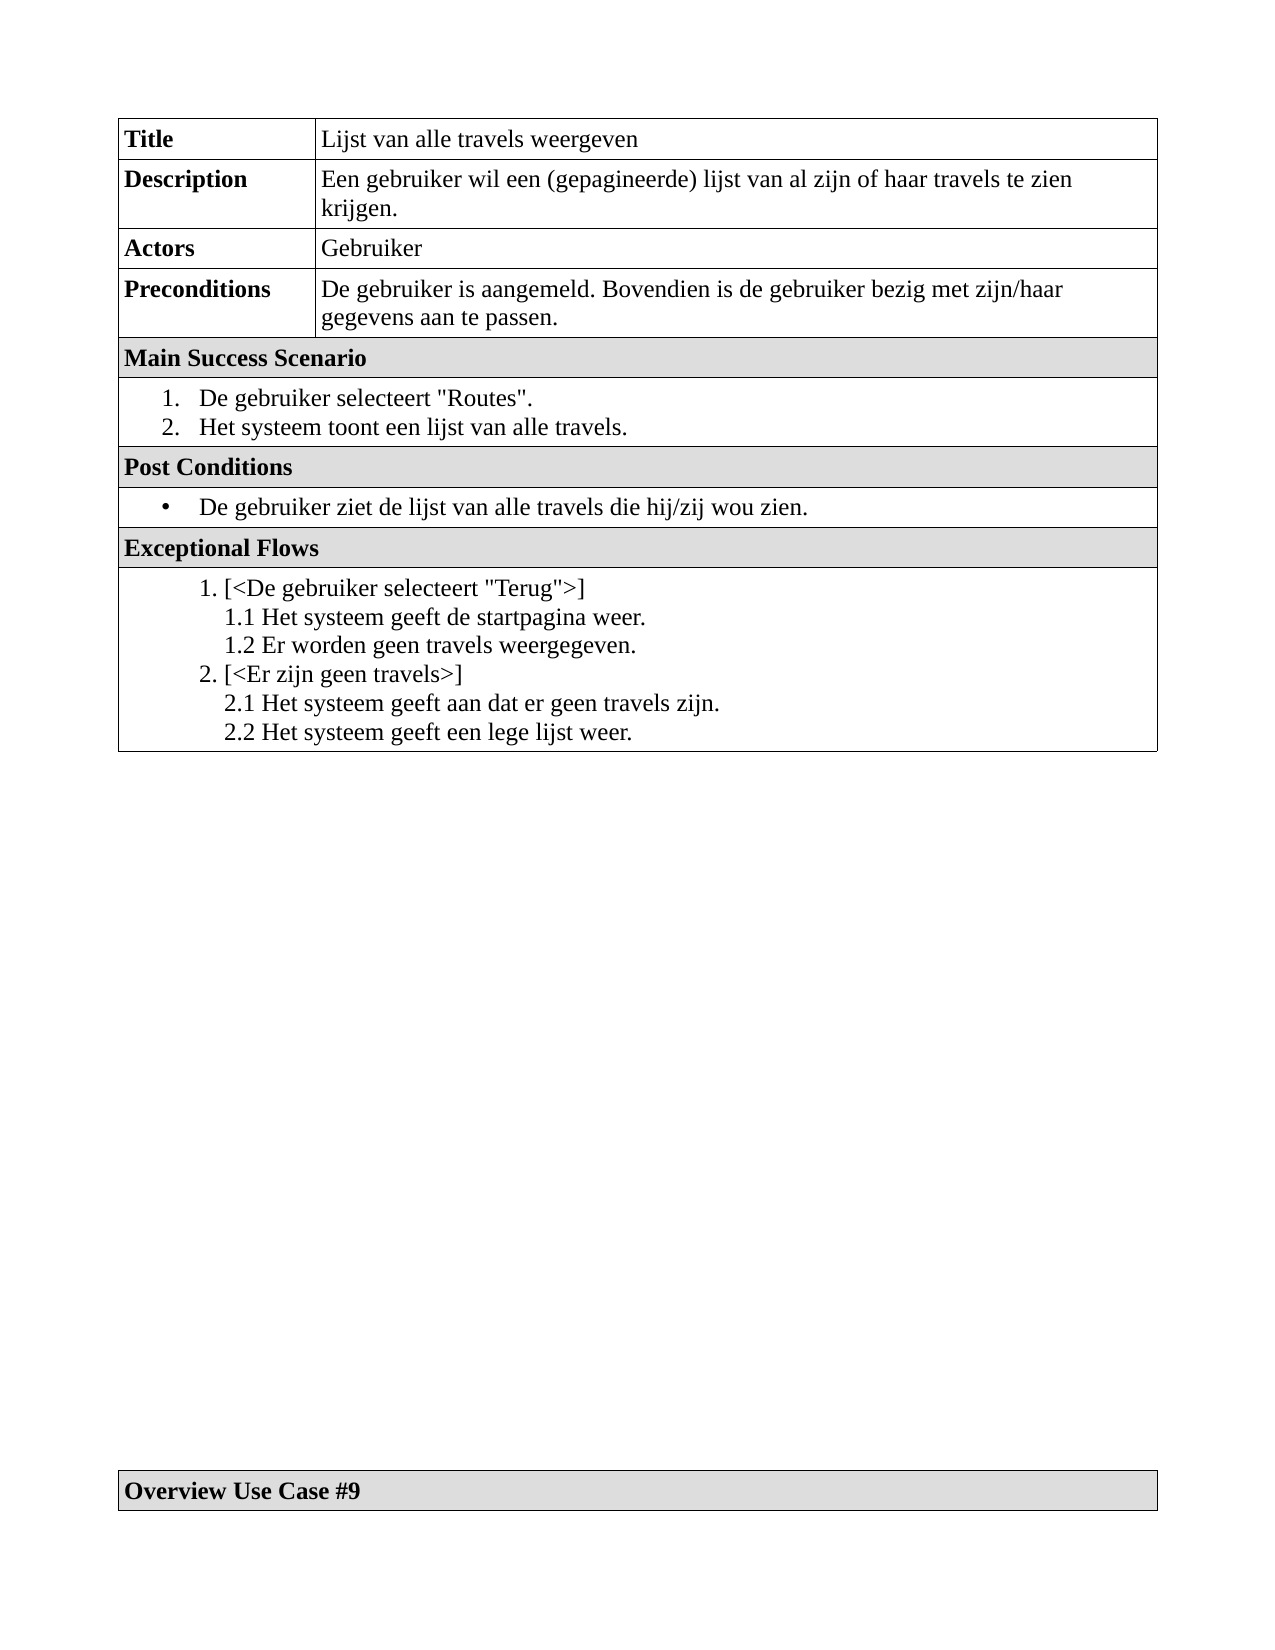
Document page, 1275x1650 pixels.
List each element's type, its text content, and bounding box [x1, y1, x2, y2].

table_cell Gebruiker [316, 229, 1157, 268]
table_cell Exceptional Flows [119, 528, 1157, 567]
table_cell 1. [<De gebruiker selecteert "Terug">] 1.1 Het systeem geeft de startpagina weer. 1.2 Er worden geen travels weergegeven. 2. [<Er zijn geen travels>] 2.1 Het systeem geeft aan dat er geen travels zijn. 2.2 Het systeem geeft een lege lijst weer. [119, 568, 1157, 751]
table_cell Lijst van alle travels weergeven [316, 119, 1157, 158]
table_cell Preconditions [119, 269, 315, 337]
table_cell Een gebruiker wil een (gepagineerde) lijst van al zijn of haar travels te zien krijgen. [316, 160, 1157, 227]
table_header Overview Use Case #9 [119, 1471, 1157, 1510]
table_cell De gebruiker ziet de lijst van alle travels die hij/zij wou zien. [119, 488, 1157, 527]
table_cell De gebruiker selecteert "Routes". Het systeem toont een lijst van alle travels. [119, 378, 1157, 446]
table_cell Actors [119, 229, 315, 268]
table_cell De gebruiker is aangemeld. Bovendien is de gebruiker bezig met zijn/haar gegevens aan te passen. [316, 269, 1157, 337]
table_cell Description [119, 160, 315, 227]
table_cell Title [119, 119, 315, 158]
table_cell Main Success Scenario [119, 338, 1157, 377]
table_cell Post Conditions [119, 447, 1157, 487]
